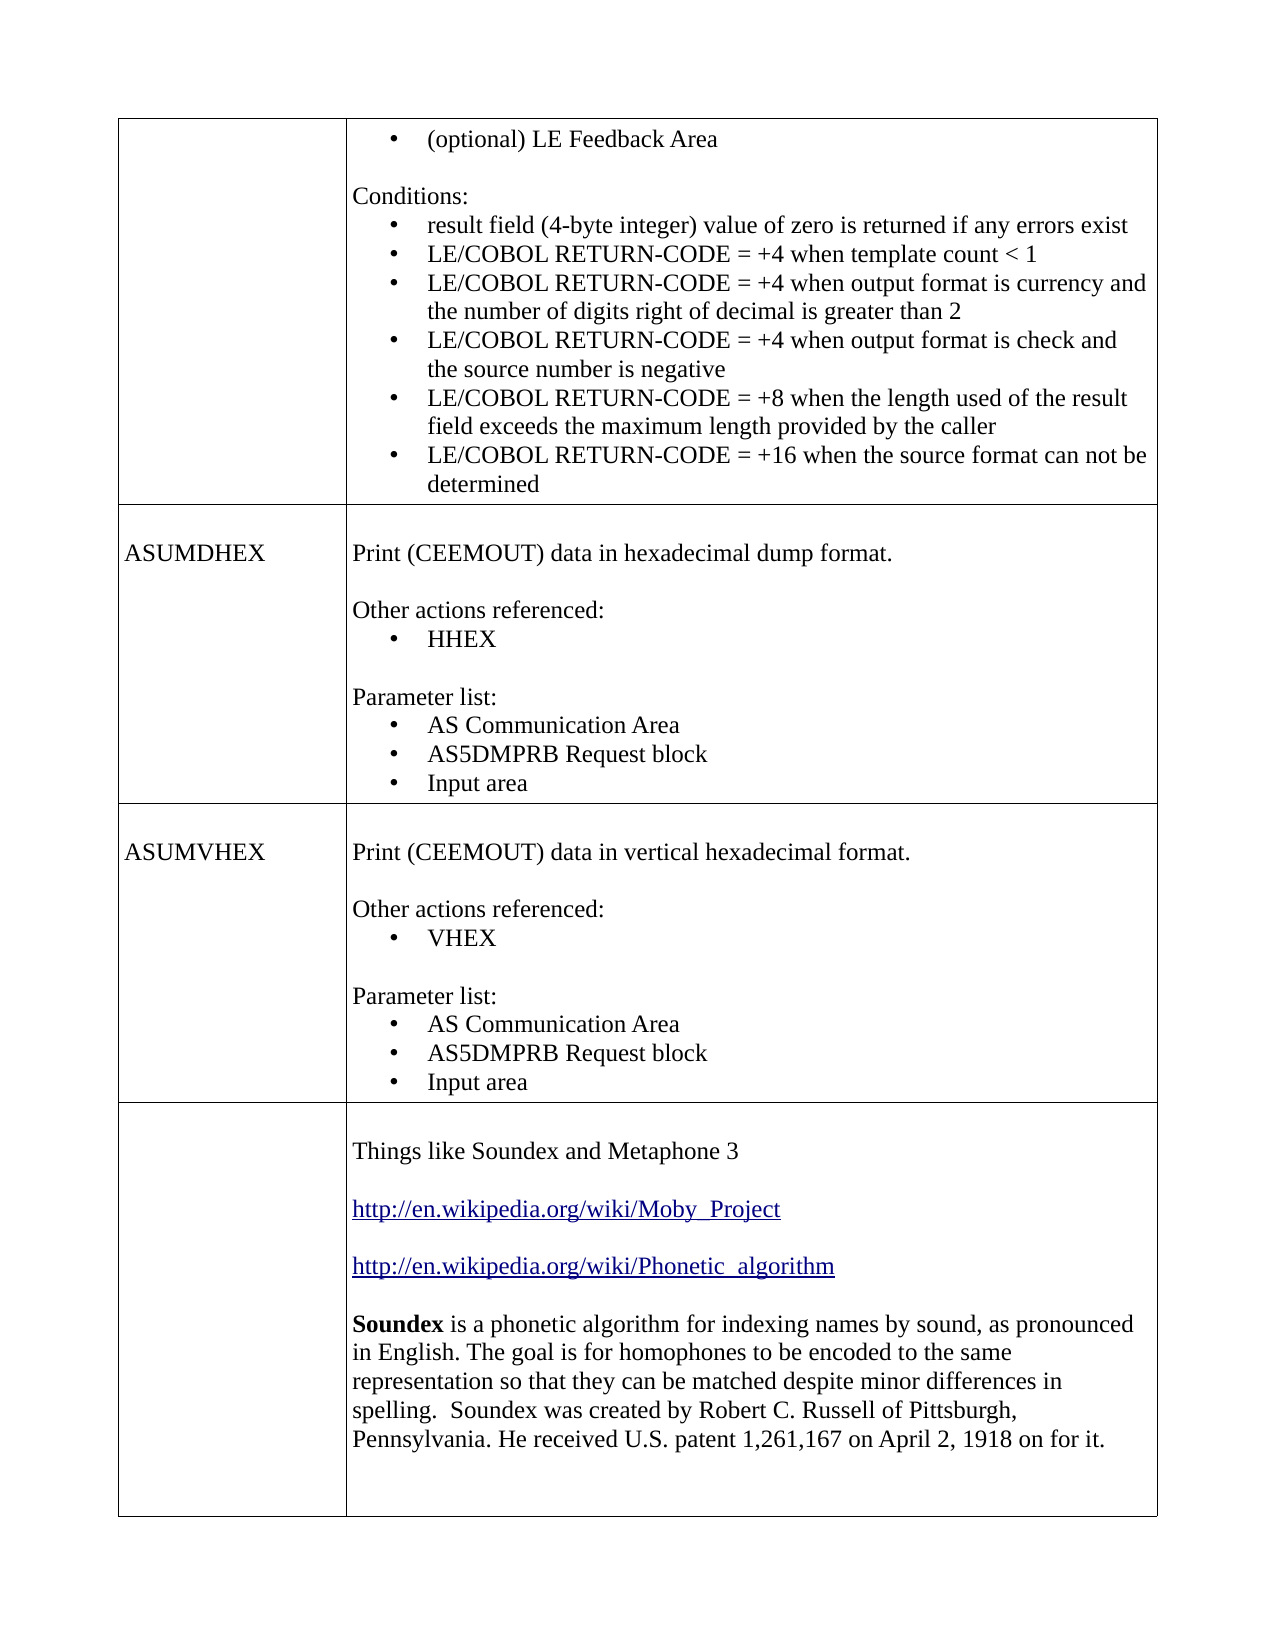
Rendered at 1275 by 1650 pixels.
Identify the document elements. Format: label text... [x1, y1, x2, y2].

table_cell Print (CEEMOUT) data in vertical hexadecimal format. Other actions referenced: VHEX Parameter list: AS Communication Area AS5DMPRB Request block Input area [347, 804, 1157, 1102]
table_cell ASUMVHEX [119, 804, 346, 1102]
table_cell Print (CEEMOUT) data in hexadecimal dump format. Other actions referenced: HHEX Parameter list: AS Communication Area AS5DMPRB Request block Input area [347, 505, 1157, 802]
table_cell [119, 119, 346, 503]
table_cell [119, 1103, 346, 1516]
table_cell Returns a result field containing the source field (some number) converted to text. The source field can be provided in zone decimal, pack decimal, or edited numeric format. Use count via the AS LA Request Options data structure to specify the number of digits right of decimal for a source field provided in zone decimal or pack decimal format. The source field supports 18 digits, of which a maximum of 9 digits may be right of decimal. Output format: word – text [AND] text currency – text [DOLLARS] [AND] text [CENTS] no more than 2 decimal digits may be specified check – text [AND] nn[/100] [DOLLARS] value can not be negative The used length of the result field will be returned. Request option(s), output text format and count are supported. Other actions referenced: APPEND DEEDIT Parameter list: AS Communication Area AS LA Request Options AS LA Source field AS LA Template count AS LA Template result field (optional) LE Feedback Area Conditions: result field (4-byte integer) value of zero is returned if any errors exist LE/COBOL RETURN-CODE = +4 when template count < 1 LE/COBOL RETURN-CODE = +4 when output format is currency and the number of digits right of decimal is greater than 2 LE/COBOL RETURN-CODE = +4 when output format is check and the source number is negative LE/COBOL RETURN-CODE = +8 when the length used of the result field exceeds the maximum length provided by the caller LE/COBOL RETURN-CODE = +16 when the source format can not be determined [347, 119, 1157, 503]
table_cell ASUMDHEX [119, 505, 346, 802]
table_cell Things like Soundex and Metaphone 3 http://en.wikipedia.org/wiki/Moby_Project http://en.wikipedia.org/wiki/Phonetic_algorithm Soundex is a phonetic algorithm for indexing names by sound, as pronounced in English. The goal is for homophones to be encoded to the same representation so that they can be matched despite minor differences in spelling. Soundex was created by Robert C. Russell of Pittsburgh, Pennsylvania. He received U.S. patent 1,261,167 on April 2, 1918 on for it. [347, 1103, 1157, 1516]
